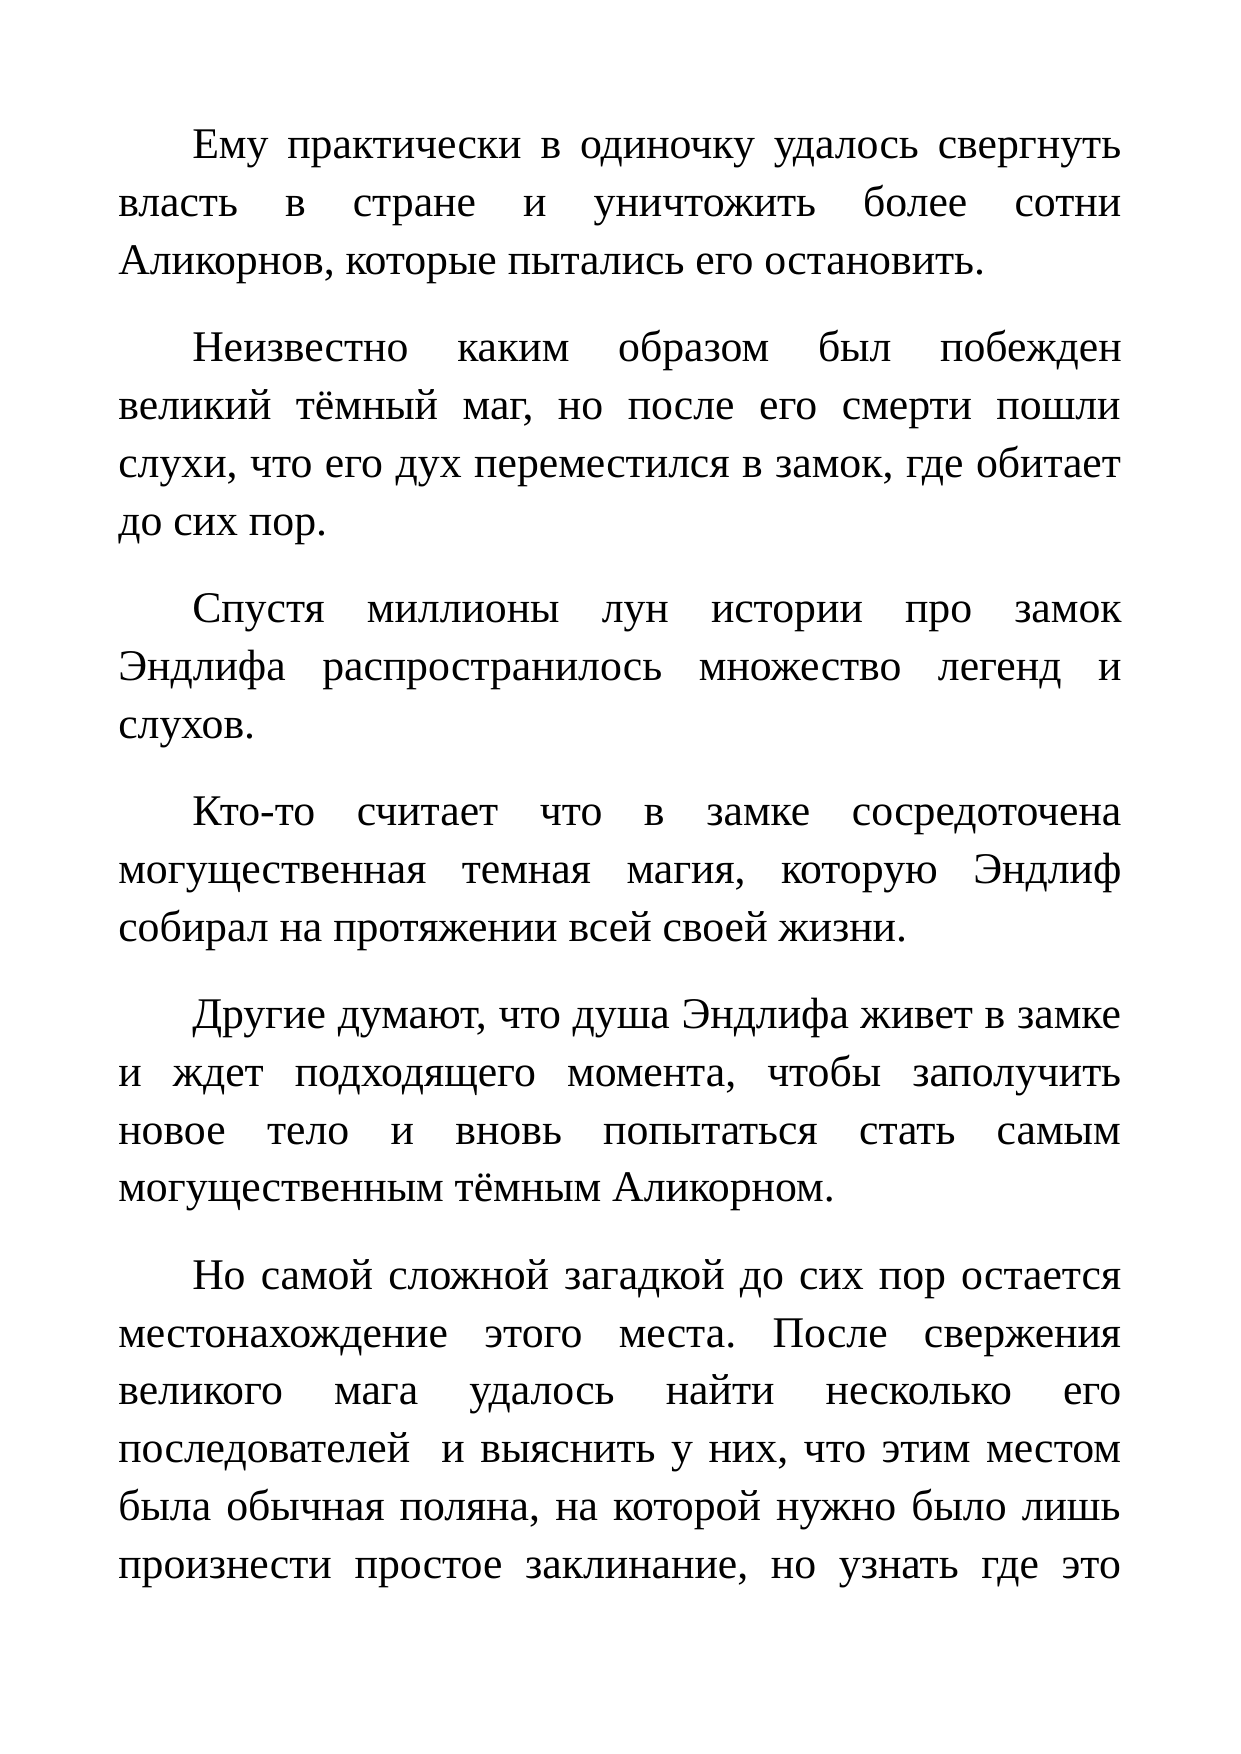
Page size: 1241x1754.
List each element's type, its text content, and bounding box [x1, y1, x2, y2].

text Другие думают, что душа Эндлифа живет в замке и ждет подходящего момента, чтобы заполучить новое тело и вновь попытаться стать самым могущественным тёмным Аликорном. [118, 988, 1122, 1211]
text Неизвестно каким образом был побежден великий тёмный маг, но после его смерти пошли слухи, что его дух переместился в замок, где обитает до сих пор. [118, 321, 1122, 545]
text Ему практически в одиночку удалось свергнуть власть в стране и уничтожить более сотни Аликорнов, которые пытались его остановить. [118, 118, 1122, 284]
text Спустя миллионы лун истории про замок Эндлифа распространилось множество легенд и слухов. [118, 582, 1122, 748]
text Но самой сложной загадкой до сих пор остается местонахождение этого места. После свержения великого мага удалось найти несколько его последователей и выяснить у них, что этим местом была обычная поляна, на которой нужно было лишь произнести простое заклинание, но узнать где это [118, 1248, 1122, 1588]
text Кто-то считает что в замке сосредоточена могущественная темная магия, которую Эндлиф собирал на протяжении всей своей жизни. [118, 785, 1122, 951]
